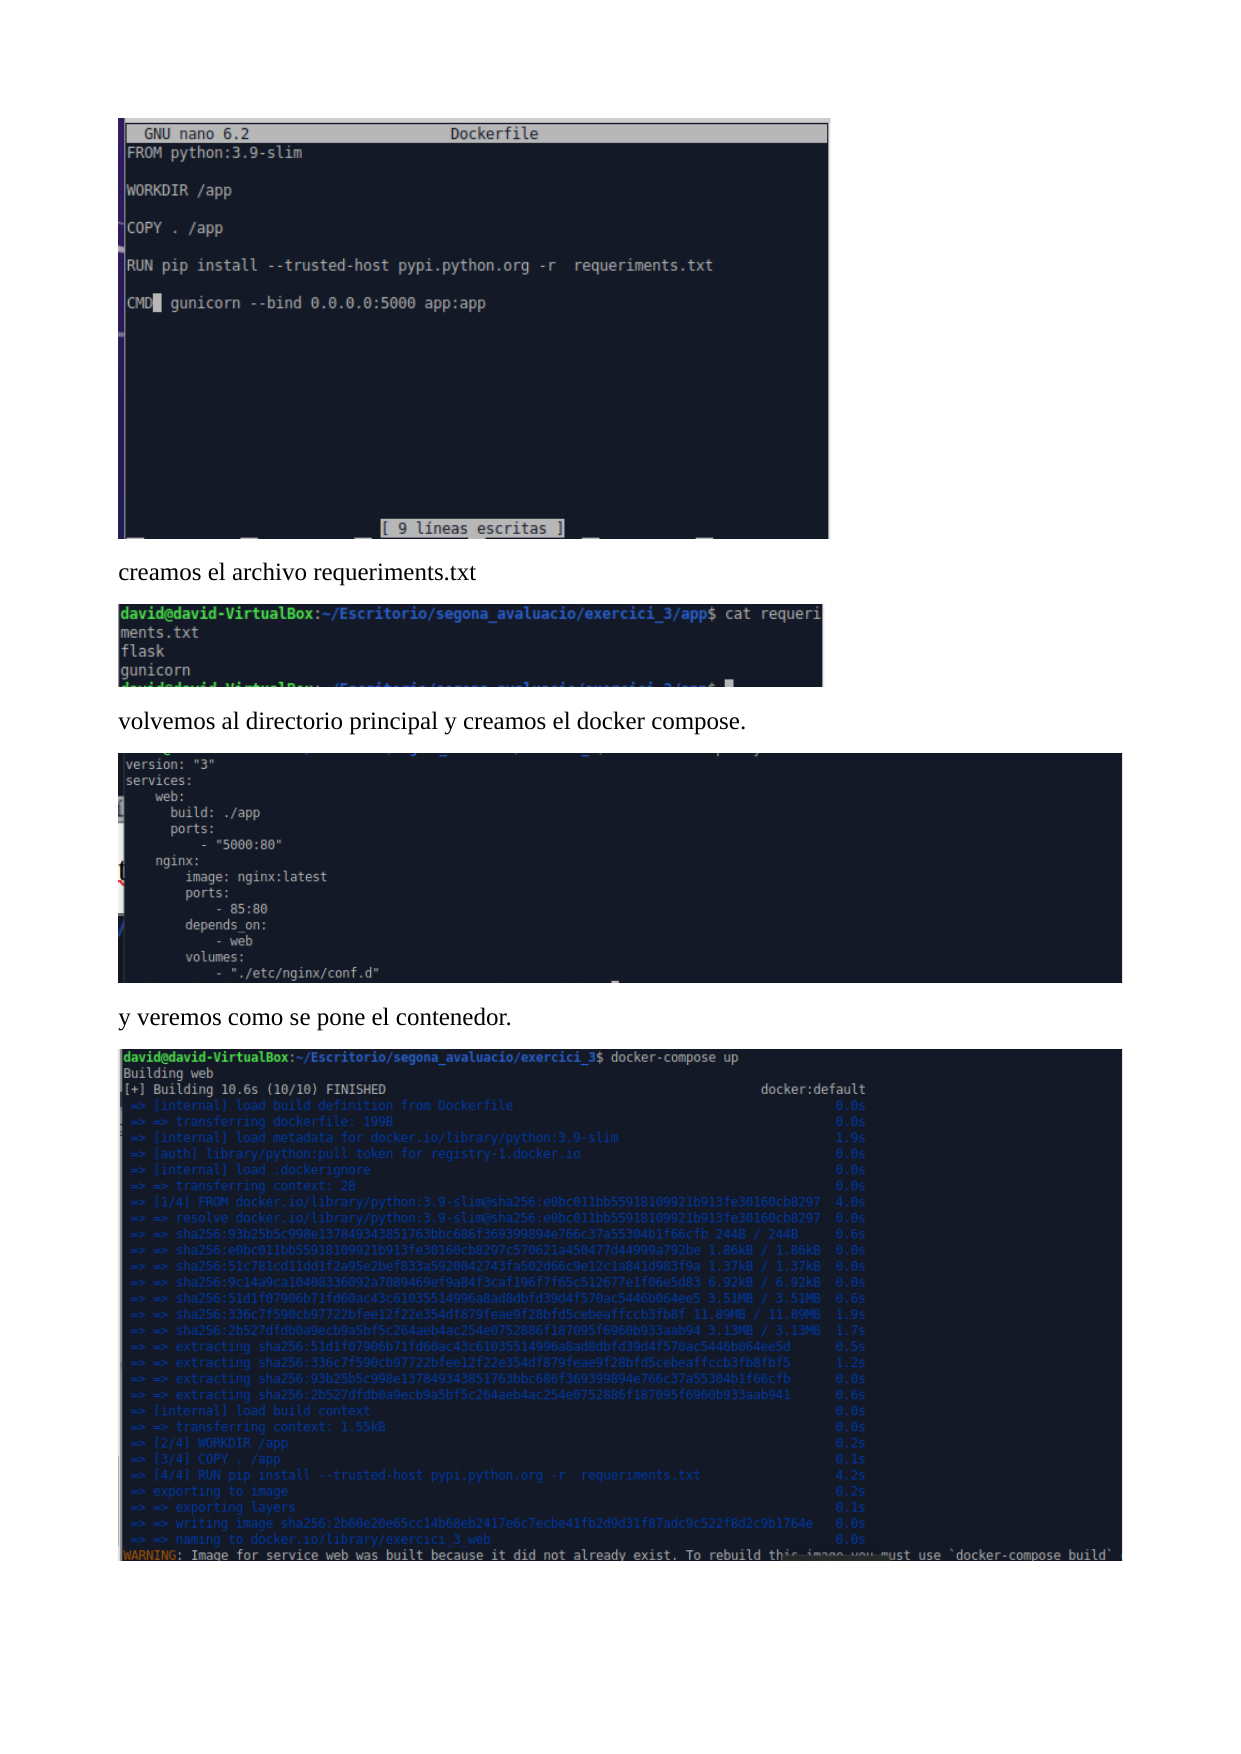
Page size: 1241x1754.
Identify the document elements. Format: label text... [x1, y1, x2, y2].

text creamos el archivo requeriments.txt [118, 557, 1122, 586]
picture [118, 753, 1123, 983]
text volvemos al directorio principal y creamos el docker compose. [118, 706, 1122, 735]
picture [118, 1049, 1123, 1561]
picture [118, 118, 831, 539]
picture [118, 604, 825, 687]
text y veremos como se pone el contenedor. [118, 1002, 1122, 1030]
